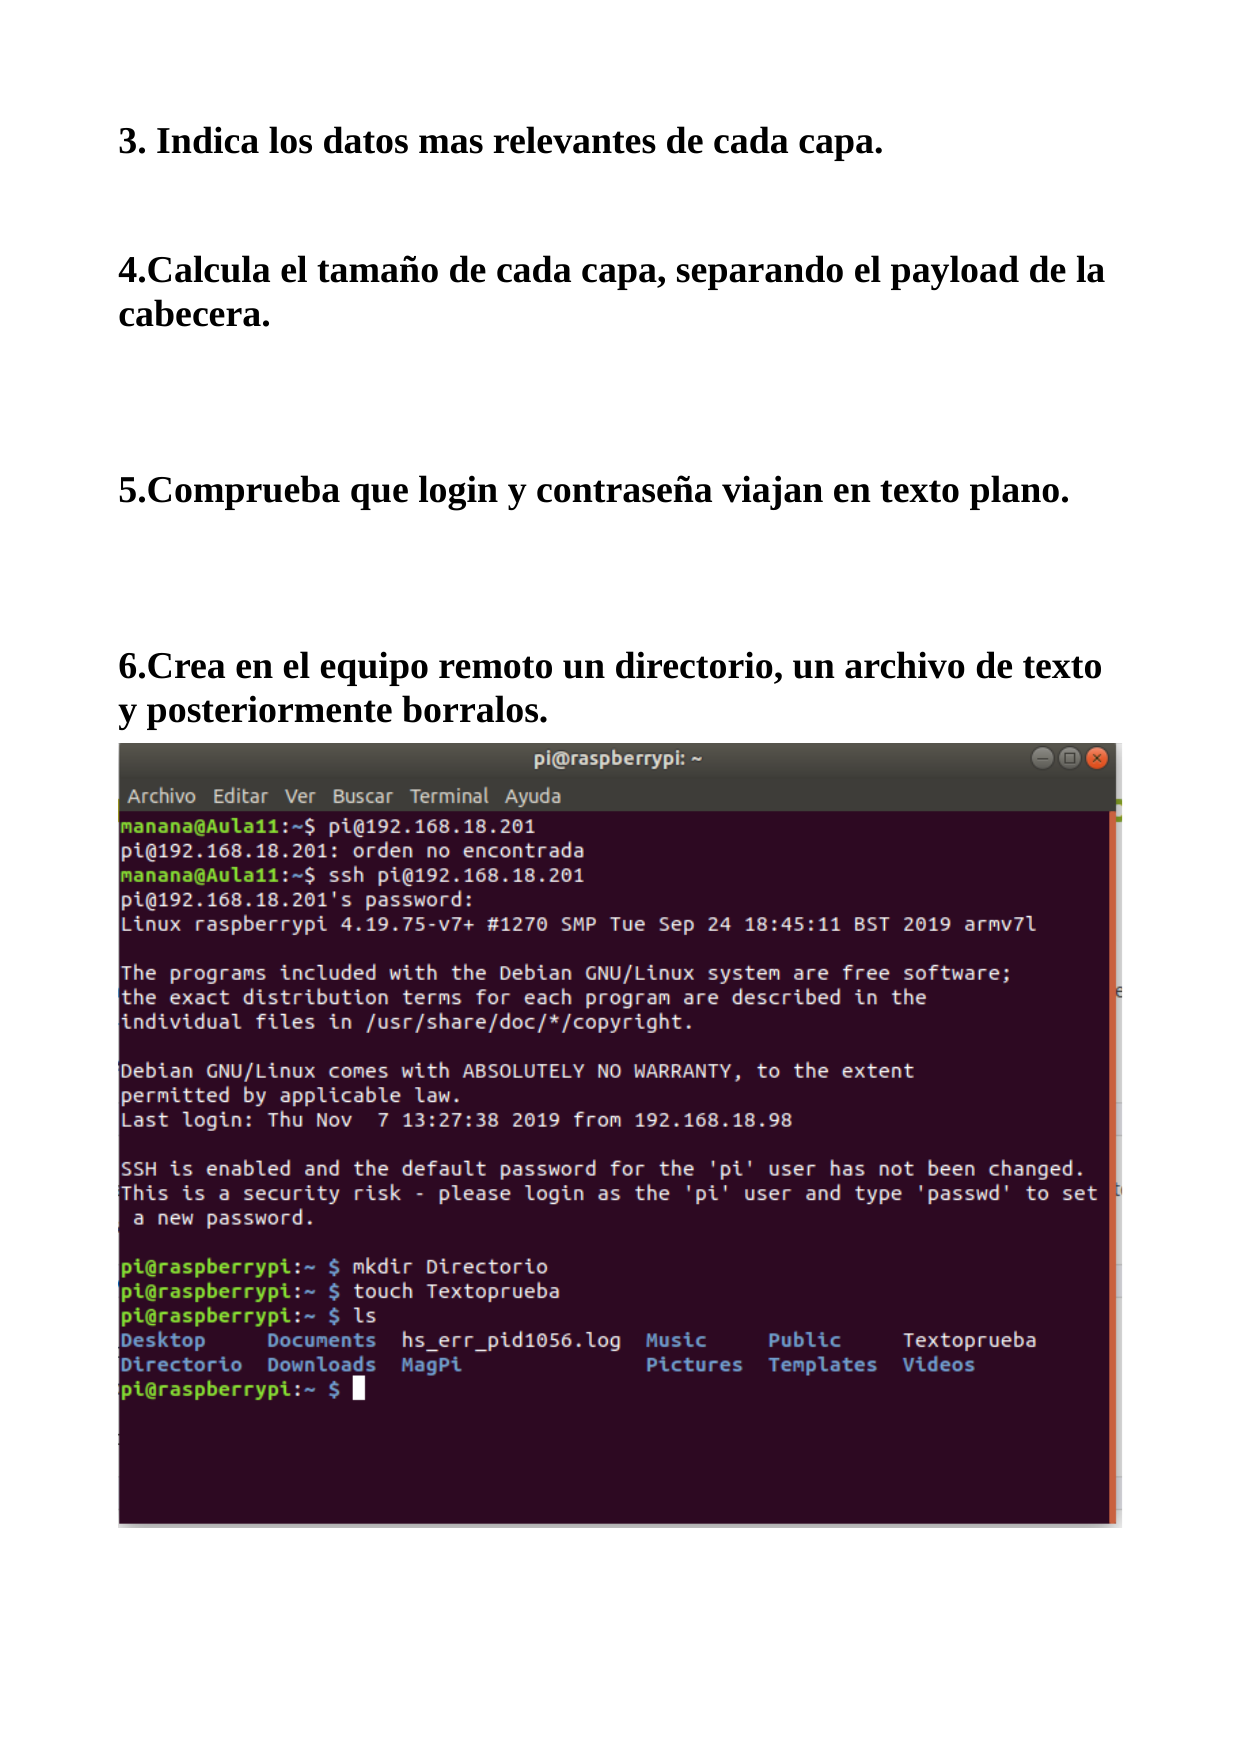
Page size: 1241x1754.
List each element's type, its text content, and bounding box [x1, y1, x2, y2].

subtitle 5.Comprueba que login y contraseña viajan en texto plano. [118, 467, 1122, 511]
subtitle 3. Indica los datos mas relevantes de cada capa. [118, 118, 1122, 162]
picture [118, 743, 1123, 1528]
subtitle 4.Calcula el tamaño de cada capa, separando el payload de la cabecera. [118, 247, 1122, 334]
subtitle 6.Crea en el equipo remoto un directorio, un archivo de texto y posteriormente borralos. [118, 643, 1122, 731]
